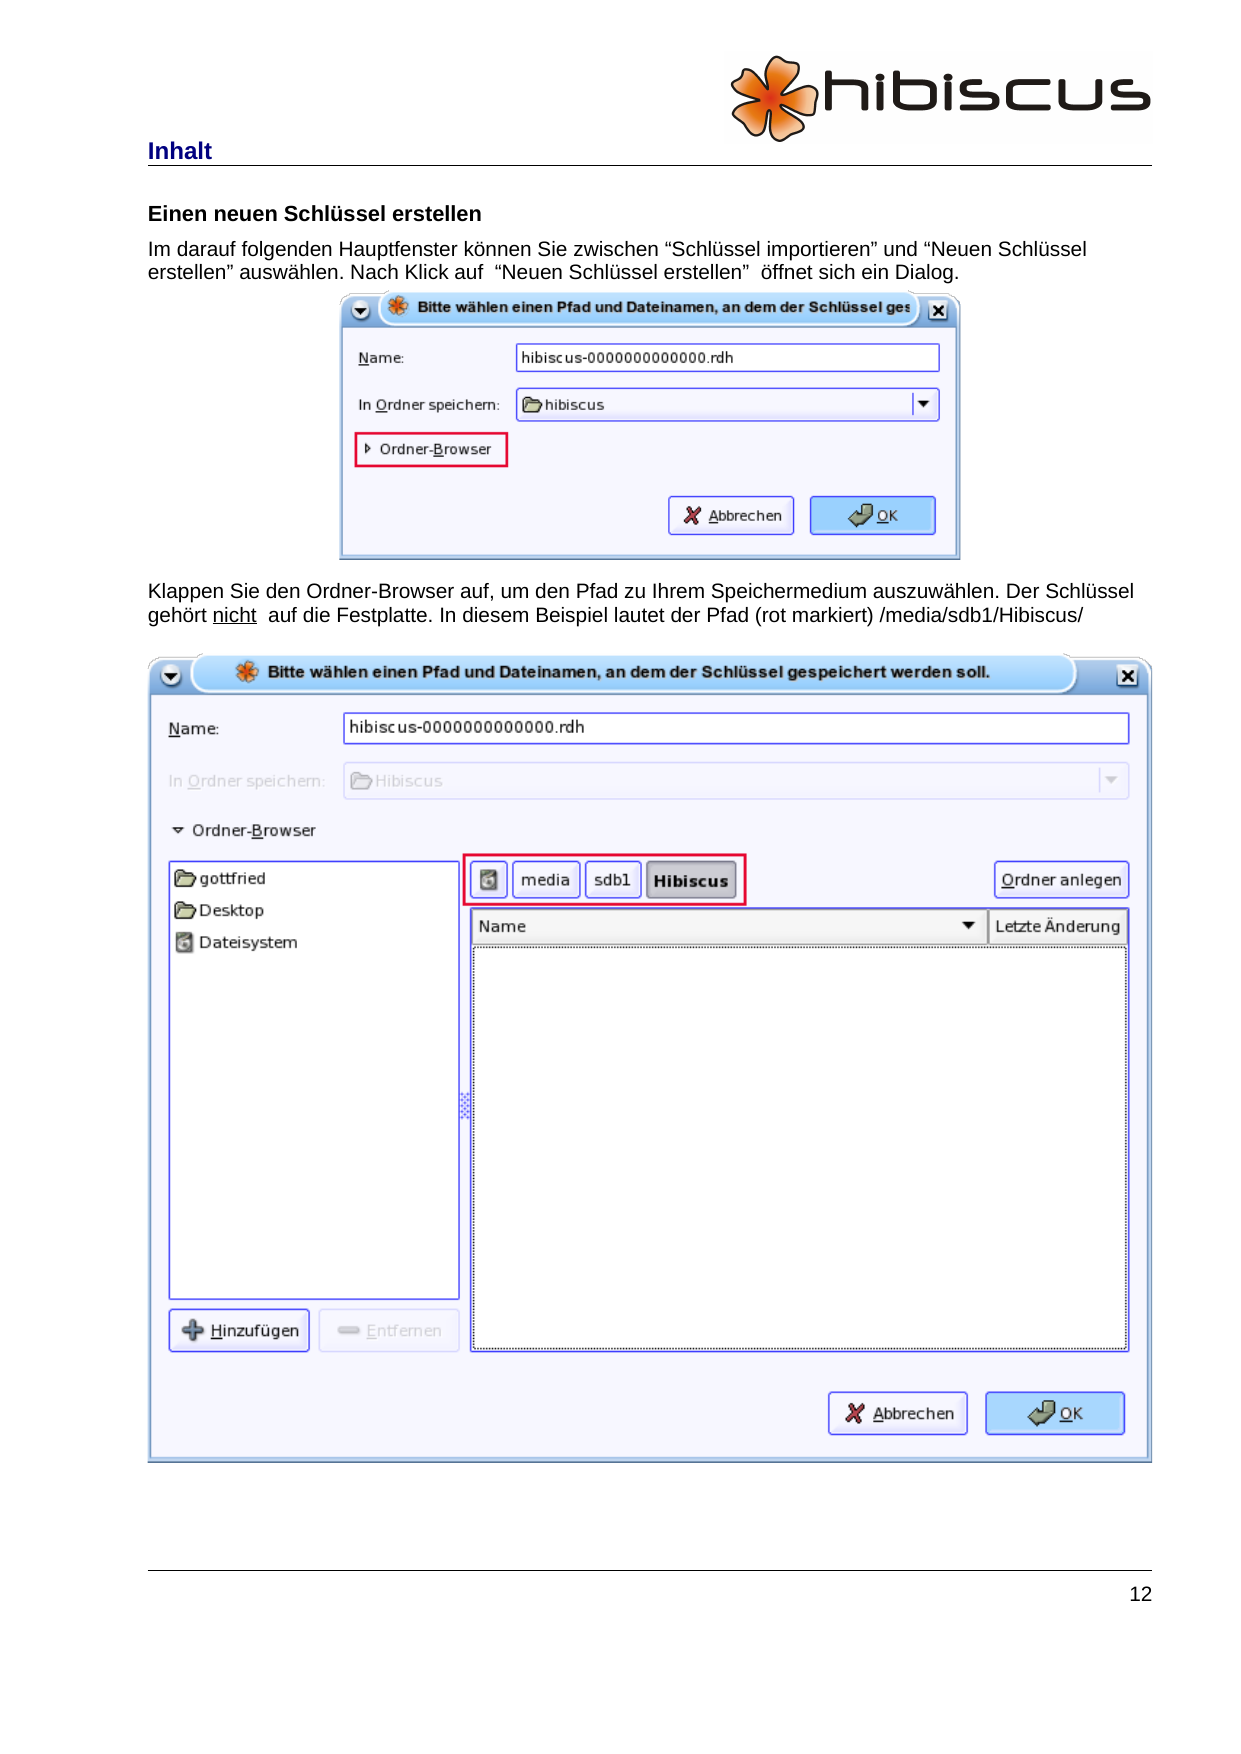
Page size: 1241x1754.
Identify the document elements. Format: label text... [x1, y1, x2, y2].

picture [147, 653, 1153, 1463]
subtitle Einen neuen Schlüssel erstellen [148, 201, 1152, 226]
text Im darauf folgenden Hauptfenster können Sie zwischen “Schlüssel importieren” und “Neuen Schlüssel erstellen” auswählen. Nach Klick auf “Neuen Schlüssel erstellen” öffnet sich ein Dialog. [148, 237, 1152, 284]
picture [723, 51, 1153, 144]
picture [339, 290, 961, 560]
text Klappen Sie den Ordner-Browser auf, um den Pfad zu Ihrem Speichermedium auszuwählen. Der Schlüssel gehört nicht auf die Festplatte. In diesem Beispiel lautet der Pfad (rot markiert) /media/sdb1/Hibiscus/ [148, 580, 1152, 626]
